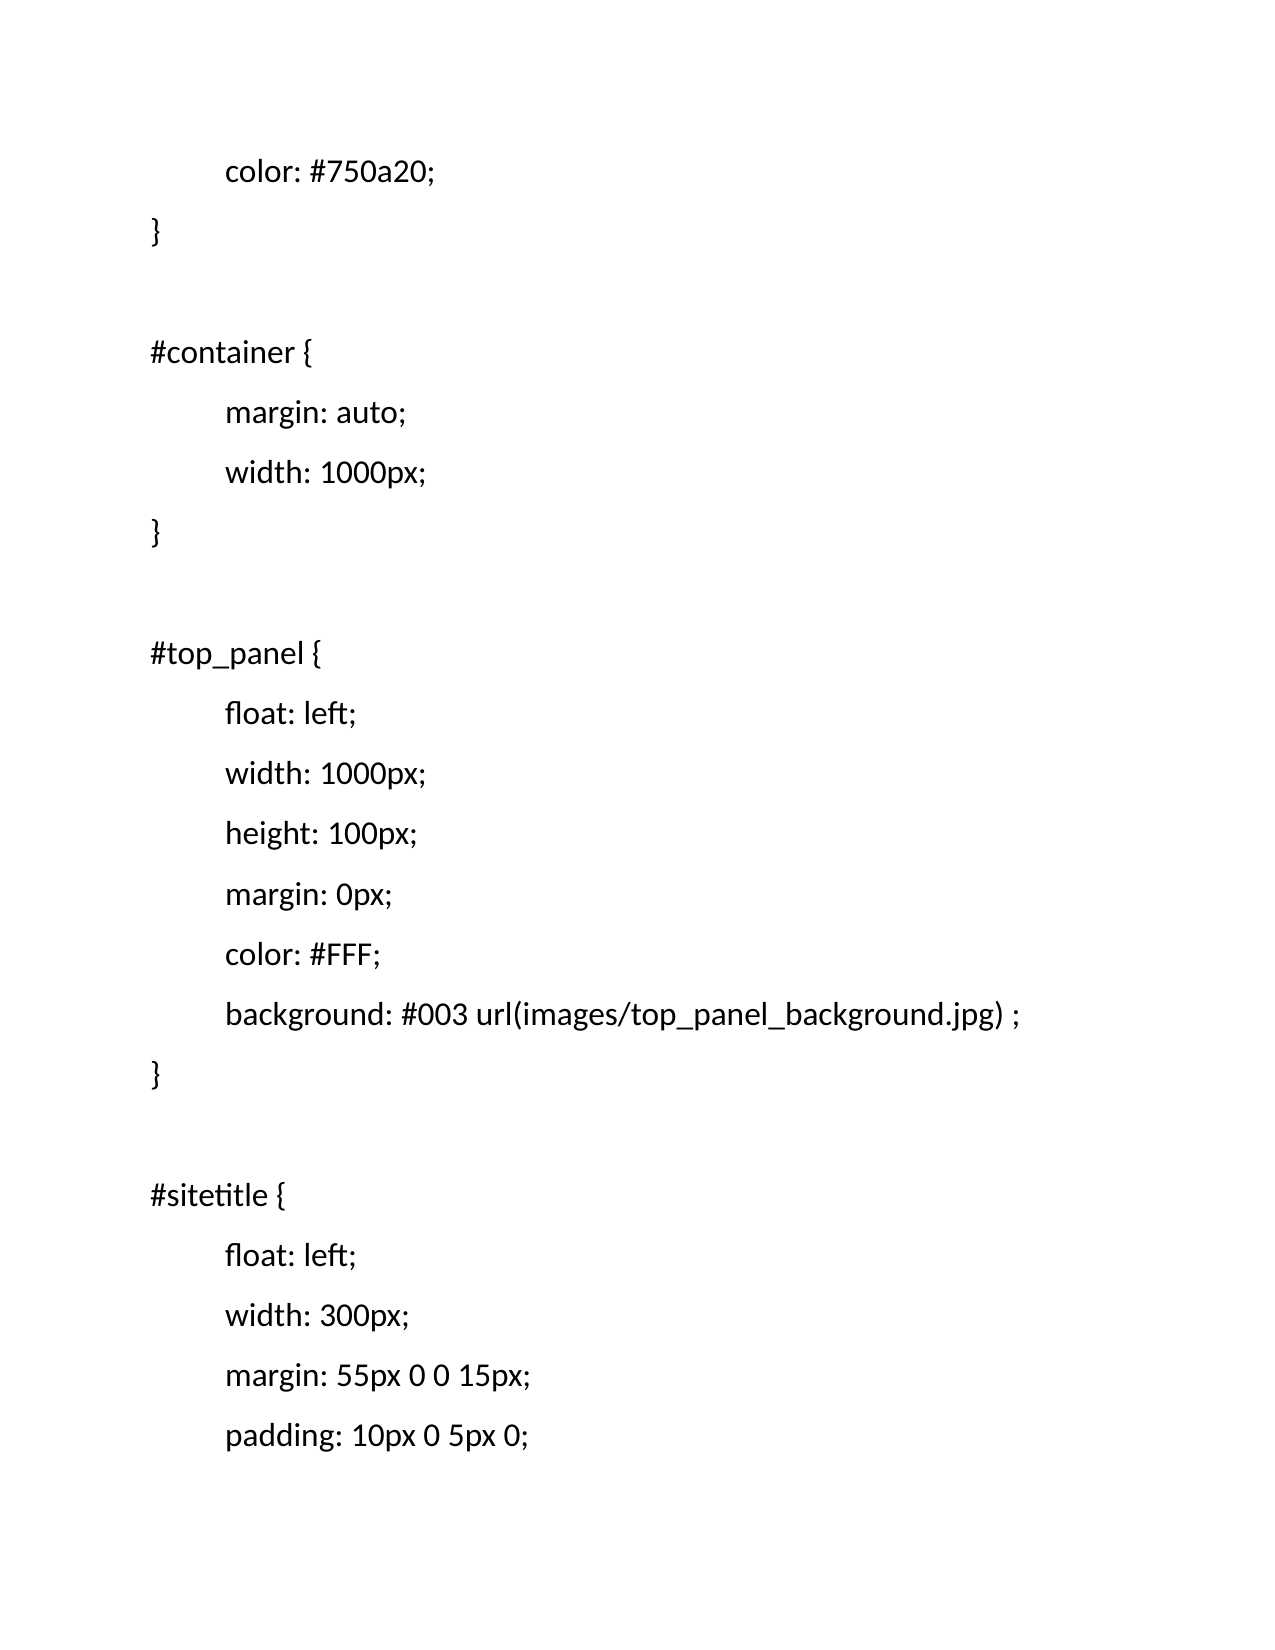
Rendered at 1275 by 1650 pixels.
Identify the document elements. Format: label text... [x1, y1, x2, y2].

text margin: auto; [150, 391, 1125, 432]
text #sitetitle { [150, 1173, 1125, 1214]
text #container { [150, 331, 1125, 371]
text width: 1000px; [150, 451, 1125, 492]
text float: left; [150, 692, 1125, 733]
text height: 100px; [150, 812, 1125, 853]
text background: #003 url(images/top_panel_background.jpg) ; [150, 993, 1125, 1034]
text padding: 10px 0 5px 0; [150, 1414, 1125, 1455]
text } [150, 210, 1125, 251]
text } [150, 511, 1125, 552]
text } [150, 1053, 1125, 1094]
text margin: 0px; [150, 872, 1125, 913]
text width: 1000px; [150, 752, 1125, 793]
text #top_panel { [150, 632, 1125, 672]
text width: 300px; [150, 1294, 1125, 1335]
text color: #FFF; [150, 933, 1125, 973]
text margin: 55px 0 0 15px; [150, 1354, 1125, 1395]
text color: #750a20; [150, 150, 1125, 191]
text float: left; [150, 1234, 1125, 1274]
